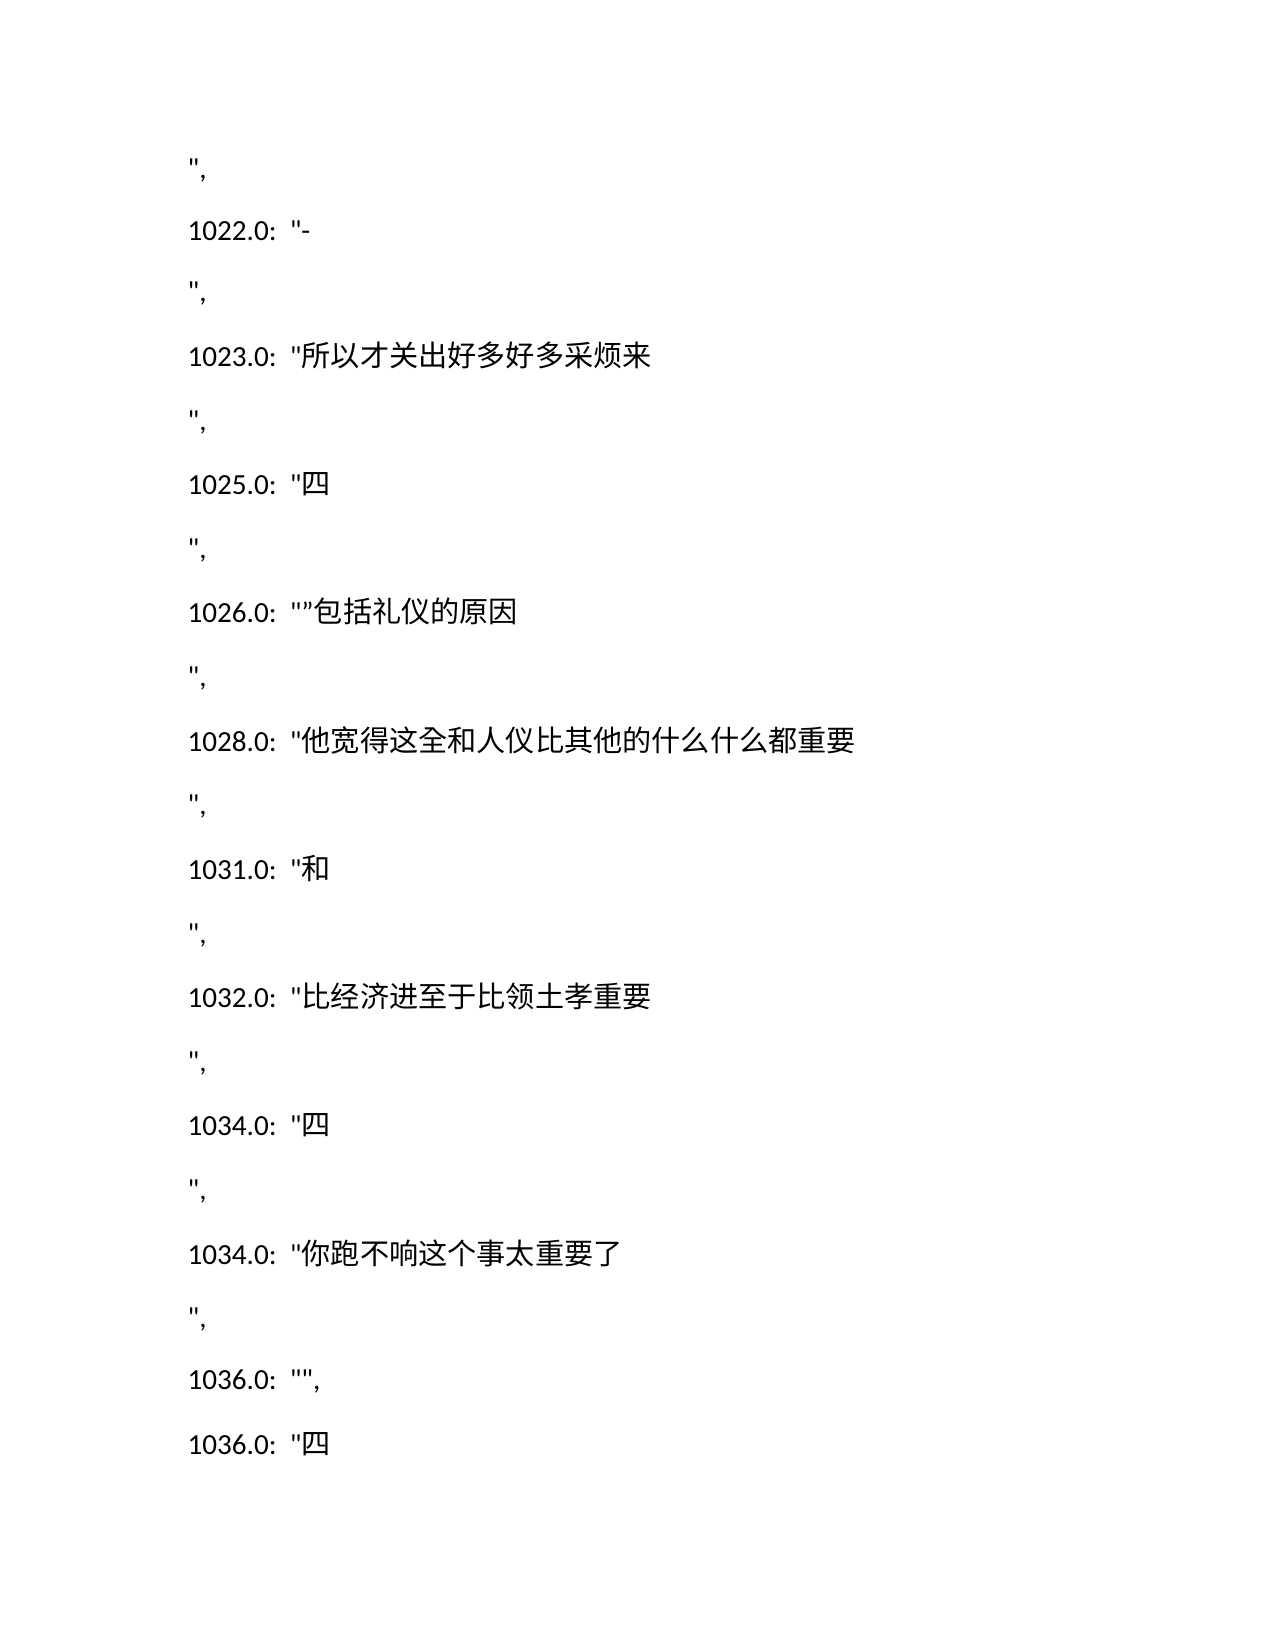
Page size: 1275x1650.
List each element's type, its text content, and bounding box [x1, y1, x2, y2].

text ", [187, 658, 1087, 694]
text ", [187, 402, 1087, 437]
text 1025.0: "四 [187, 463, 1087, 503]
text 1032.0: "比经济进至于比领土孝重要 [187, 976, 1087, 1016]
text 1031.0: "和 [187, 848, 1087, 888]
text ", [187, 1171, 1087, 1207]
text ", [187, 273, 1087, 309]
text 1034.0: "你跑不响这个事太重要了 [187, 1233, 1087, 1273]
text 1026.0: "”包括礼仪的原因 [187, 592, 1087, 631]
text ", [187, 786, 1087, 822]
text ", [187, 915, 1087, 950]
text ", [187, 150, 1087, 186]
text ", [187, 1043, 1087, 1078]
text 1022.0: "- [187, 212, 1087, 247]
text 1028.0: "他宽得这全和人仪比其他的什么什么都重要 [187, 720, 1087, 760]
text ", [187, 530, 1087, 566]
text 1034.0: "四 [187, 1105, 1087, 1144]
text ", [187, 1299, 1087, 1335]
text 1023.0: "所以才关出好多好多采烦来 [187, 335, 1087, 375]
text 1036.0: "四 [187, 1423, 1087, 1463]
text 1036.0: "", [187, 1361, 1087, 1397]
